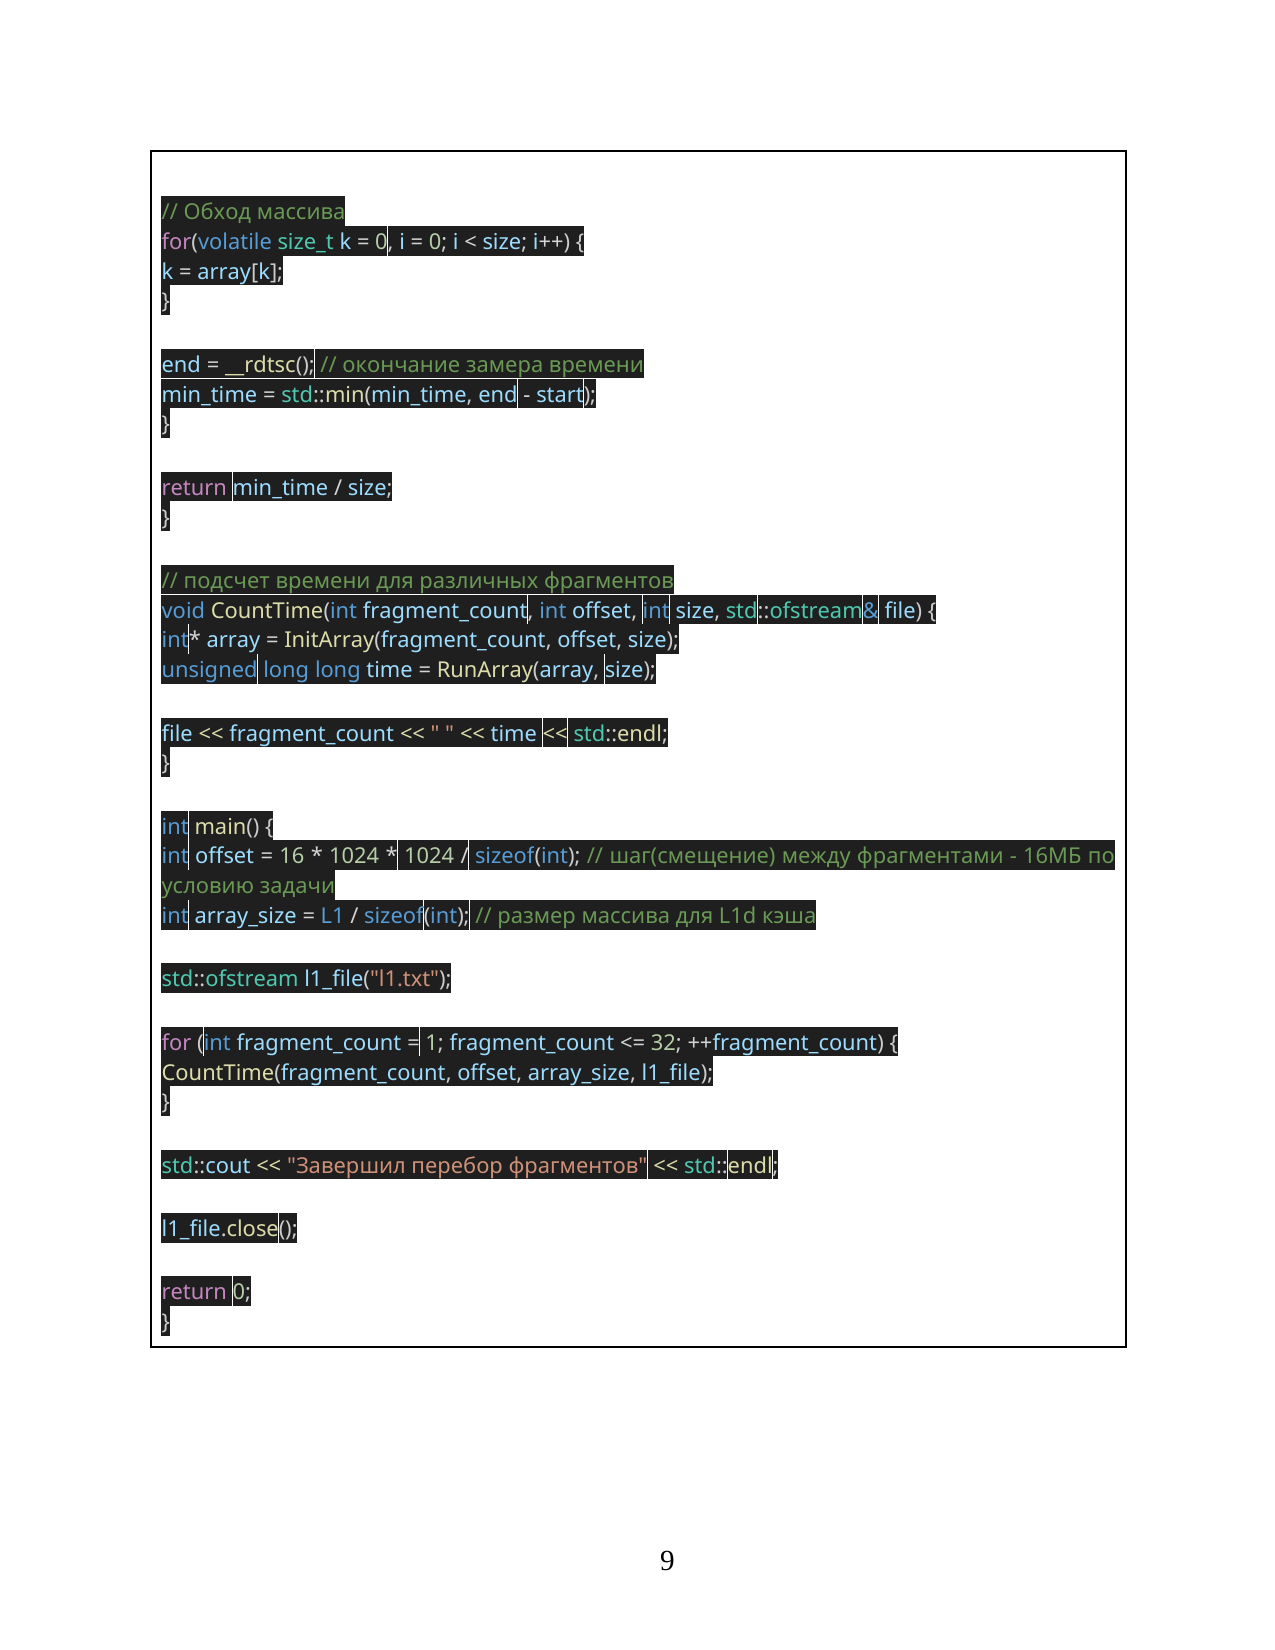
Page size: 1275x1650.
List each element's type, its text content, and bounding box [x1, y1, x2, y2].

table_header // Обход массива for(volatile size_t k = 0, i = 0; i < size; i++) { k = array[k]; } end = __rdtsc(); // окончание замера времени min_time = std::min(min_time, end - start); } return min_time / size; } // подсчет времени для различных фрагментов void CountTime(int fragment_count, int offset, int size, std::ofstream& file) { int* array = InitArray(fragment_count, offset, size); unsigned long long time = RunArray(array, size); file << fragment_count << " " << time << std::endl; } int main() { int offset = 16 * 1024 * 1024 / sizeof(int); // шаг(смещение) между фрагментами - 16МБ по условию задачи int array_size = L1 / sizeof(int); // размер массива для L1d кэша std::ofstream l1_file("l1.txt"); for (int fragment_count = 1; fragment_count <= 32; ++fragment_count) { CountTime(fragment_count, offset, array_size, l1_file); } std::cout << "Завершил перебор фрагментов" << std::endl; l1_file.close(); return 0; } [152, 152, 1125, 1346]
